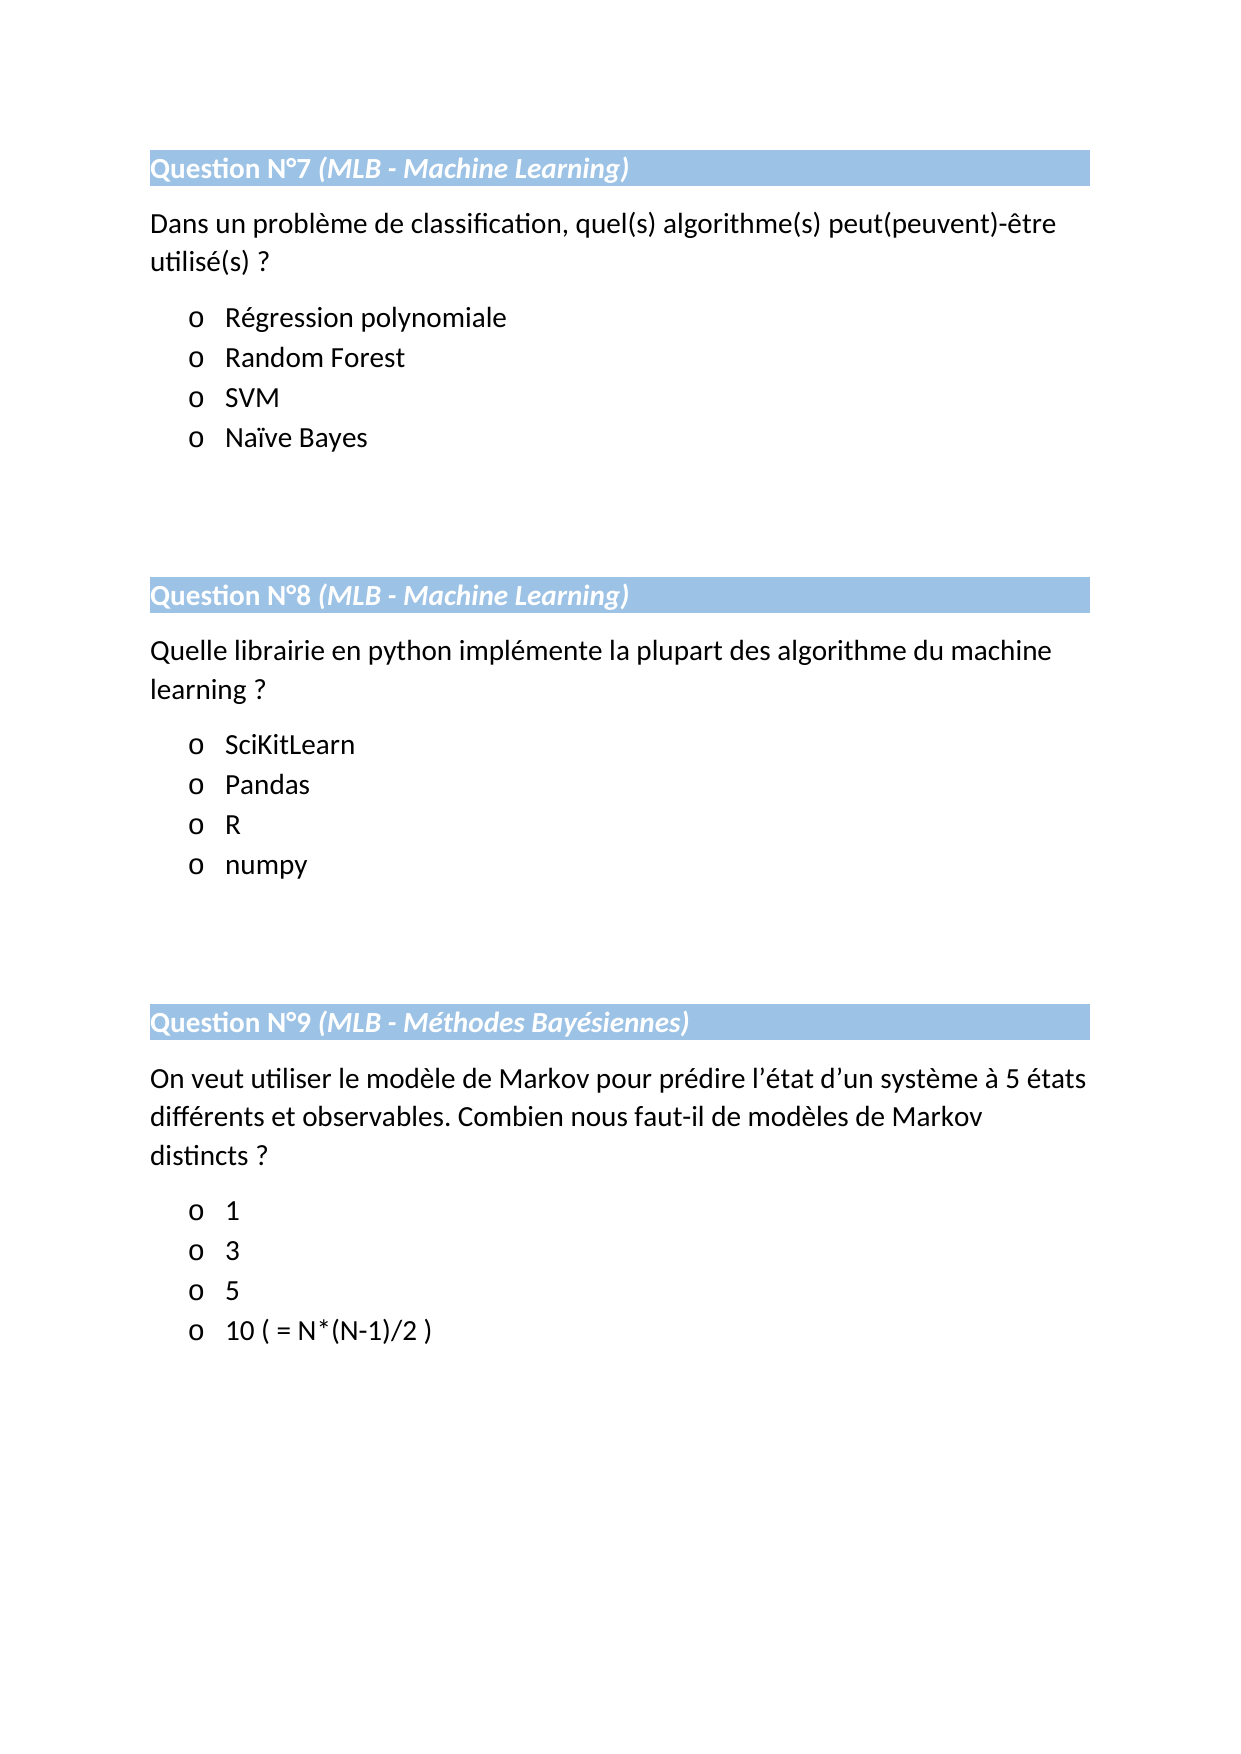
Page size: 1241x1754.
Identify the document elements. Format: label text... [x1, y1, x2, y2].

list 1 [187, 1192, 1090, 1229]
list SciKitLearn [187, 726, 1090, 763]
list Régression polynomiale [187, 299, 1090, 336]
text Question N°8 (MLB - Machine Learning) [150, 577, 1090, 613]
list 5 [187, 1272, 1090, 1309]
text Dans un problème de classification, quel(s) algorithme(s) peut(peuvent)-être utilisé(s) ? [150, 205, 1090, 279]
list Naïve Bayes [187, 419, 1090, 456]
list Pandas [187, 766, 1090, 803]
list SVM [187, 379, 1090, 416]
list 3 [187, 1232, 1090, 1269]
text Quelle librairie en python implémente la plupart des algorithme du machine learning ? [150, 632, 1090, 706]
list 10 ( = N*(N-1)/2 ) [187, 1312, 1090, 1349]
list numpy [187, 846, 1090, 883]
list R [187, 806, 1090, 843]
text Question N°9 (MLB - Méthodes Bayésiennes) [150, 1004, 1090, 1040]
text On veut utiliser le modèle de Markov pour prédire l’état d’un système à 5 états différents et observables. Combien nous faut-il de modèles de Markov distincts ? [150, 1060, 1090, 1172]
list Random Forest [187, 339, 1090, 376]
text Question N°7 (MLB - Machine Learning) [150, 150, 1090, 186]
